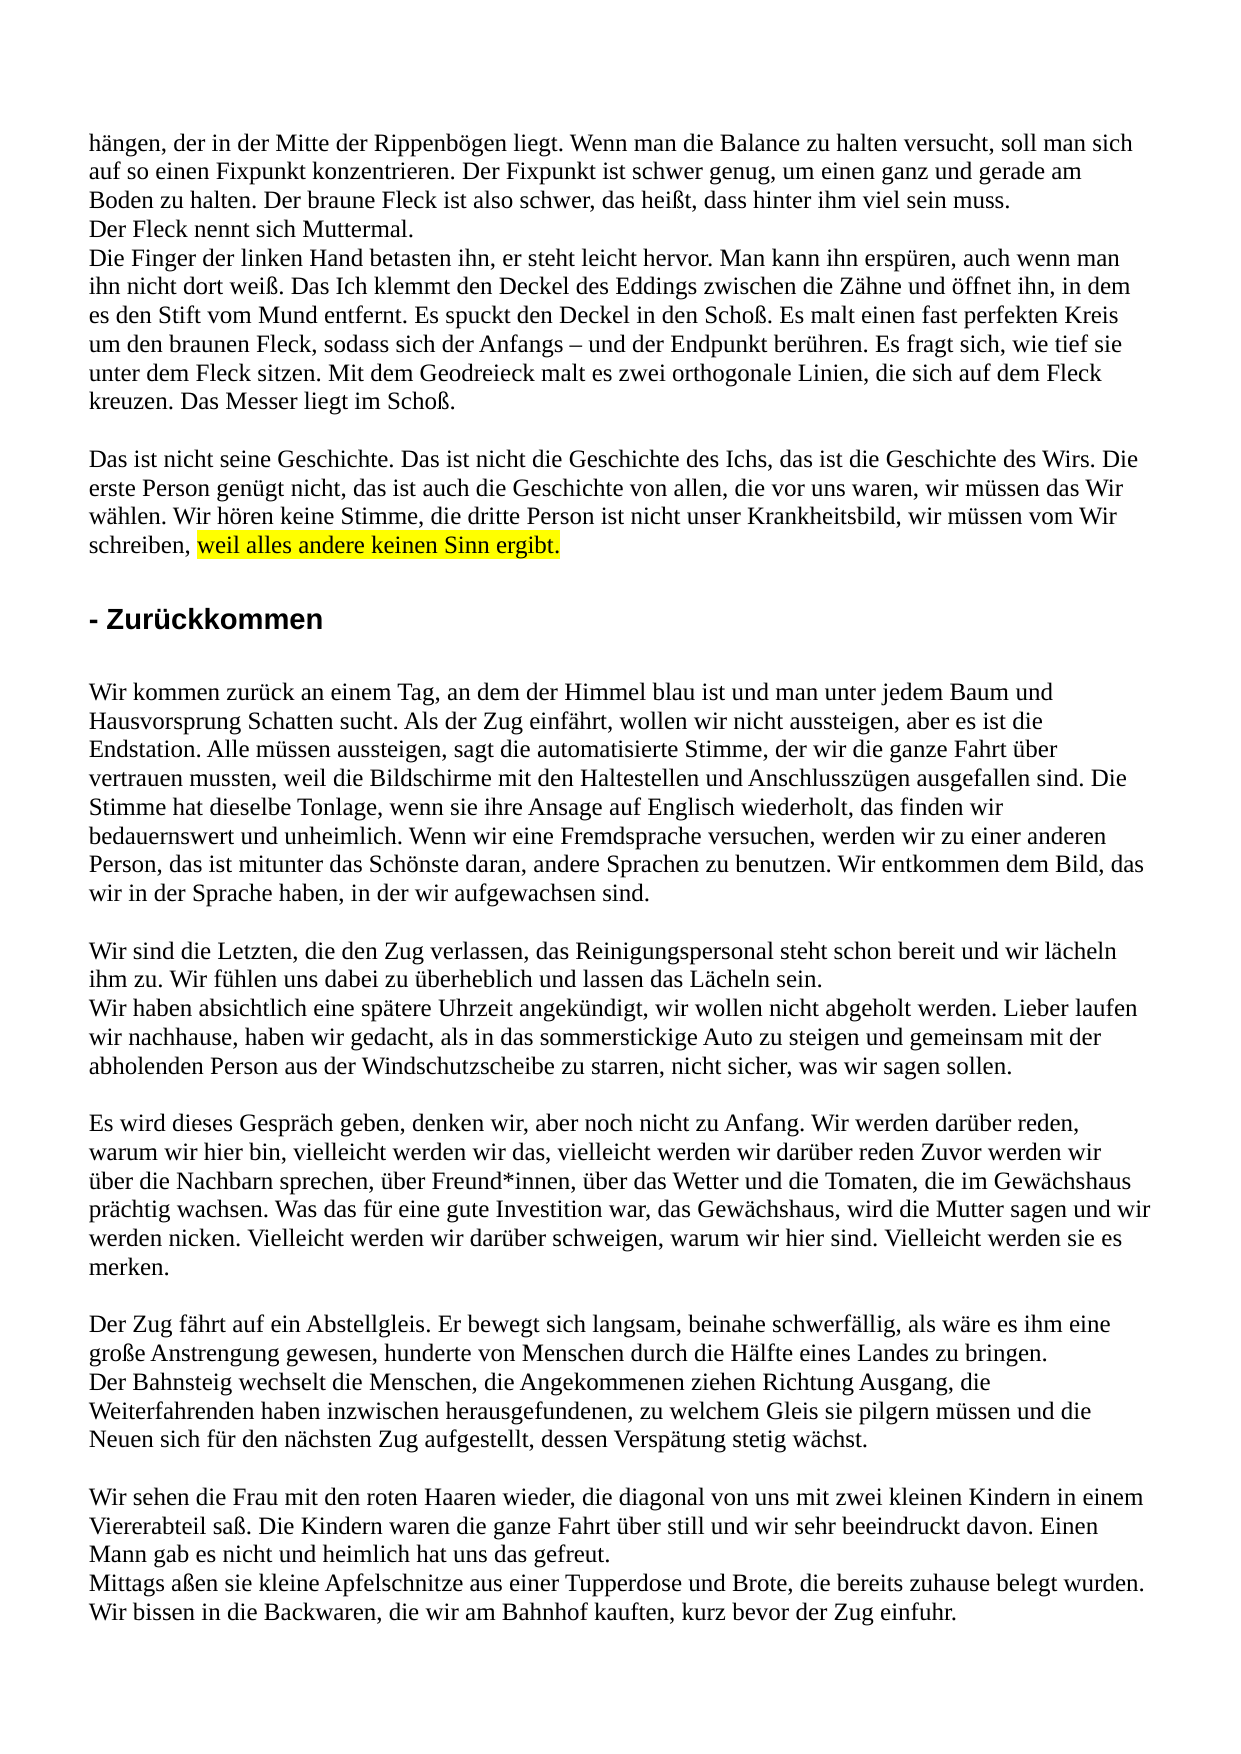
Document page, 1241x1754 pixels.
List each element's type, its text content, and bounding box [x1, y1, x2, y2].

text hängen, der in der Mitte der Rippenbögen liegt. Wenn man die Balance zu halten versucht, soll man sich auf so einen Fixpunkt konzentrieren. Der Fixpunkt ist schwer genug, um einen ganz und gerade am Boden zu halten. Der braune Fleck ist also schwer, das heißt, dass hinter ihm viel sein muss. [88, 128, 1151, 214]
text Das ist nicht seine Geschichte. Das ist nicht die Geschichte des Ichs, das ist die Geschichte des Wirs. Die erste Person genügt nicht, das ist auch die Geschichte von allen, die vor uns waren, wir müssen das Wir wählen. Wir hören keine Stimme, die dritte Person ist nicht unser Krankheitsbild, wir müssen vom Wir schreiben, weil alles andere keinen Sinn ergibt. [88, 444, 1151, 559]
text Es wird dieses Gespräch geben, denken wir, aber noch nicht zu Anfang. Wir werden darüber reden, warum wir hier bin, vielleicht werden wir das, vielleicht werden wir darüber reden Zuvor werden wir über die Nachbarn sprechen, über Freund*innen, über das Wetter und die Tomaten, die im Gewächshaus prächtig wachsen. Was das für eine gute Investition war, das Gewächshaus, wird die Mutter sagen und wir werden nicken. Vielleicht werden wir darüber schweigen, warum wir hier sind. Vielleicht werden sie es merken. [88, 1108, 1151, 1281]
text Die Finger der linken Hand betasten ihn, er steht leicht hervor. Man kann ihn erspüren, auch wenn man ihn nicht dort weiß. Das Ich klemmt den Deckel des Eddings zwischen die Zähne und öffnet ihn, in dem es den Stift vom Mund entfernt. Es spuckt den Deckel in den Schoß. Es malt einen fast perfekten Kreis um den braunen Fleck, sodass sich der Anfangs – und der Endpunkt berühren. Es fragt sich, wie tief sie unter dem Fleck sitzen. Mit dem Geodreieck malt es zwei orthogonale Linien, die sich auf dem Fleck kreuzen. Das Messer liegt im Schoß. [88, 243, 1151, 415]
text Wir haben absichtlich eine spätere Uhrzeit angekündigt, wir wollen nicht abgeholt werden. Lieber laufen wir nachhause, haben wir gedacht, als in das sommerstickige Auto zu steigen und gemeinsam mit der abholenden Person aus der Windschutzscheibe zu starren, nicht sicher, was wir sagen sollen. [88, 993, 1151, 1079]
text Der Zug fährt auf ein Abstellgleis. Er bewegt sich langsam, beinahe schwerfällig, als wäre es ihm eine große Anstrengung gewesen, hunderte von Menschen durch die Hälfte eines Landes zu bringen. [88, 1309, 1151, 1367]
text Der Bahnsteig wechselt die Menschen, die Angekommenen ziehen Richtung Ausgang, die Weiterfahrenden haben inzwischen herausgefundenen, zu welchem Gleis sie pilgern müssen und die Neuen sich für den nächsten Zug aufgestellt, dessen Verspätung stetig wächst. [88, 1367, 1151, 1453]
text Wir kommen zurück an einem Tag, an dem der Himmel blau ist und man unter jedem Baum und Hausvorsprung Schatten sucht. Als der Zug einfährt, wollen wir nicht aussteigen, aber es ist die Endstation. Alle müssen aussteigen, sagt die automatisierte Stimme, der wir die ganze Fahrt über vertrauen mussten, weil die Bildschirme mit den Haltestellen und Anschlusszügen ausgefallen sind. Die Stimme hat dieselbe Tonlage, wenn sie ihre Ansage auf Englisch wiederholt, das finden wir bedauernswert und unheimlich. Wenn wir eine Fremdsprache versuchen, werden wir zu einer anderen Person, das ist mitunter das Schönste daran, andere Sprachen zu benutzen. Wir entkommen dem Bild, das wir in der Sprache haben, in der wir aufgewachsen sind. [88, 677, 1151, 907]
text Wir sind die Letzten, die den Zug verlassen, das Reinigungspersonal steht schon bereit und wir lächeln ihm zu. Wir fühlen uns dabei zu überheblich und lassen das Lächeln sein. [88, 936, 1151, 993]
text Mittags aßen sie kleine Apfelschnitze aus einer Tupperdose und Brote, die bereits zuhause belegt wurden. Wir bissen in die Backwaren, die wir am Bahnhof kauften, kurz bevor der Zug einfuhr. [88, 1568, 1151, 1626]
text Wir sehen die Frau mit den roten Haaren wieder, die diagonal von uns mit zwei kleinen Kindern in einem Viererabteil saß. Die Kindern waren die ganze Fahrt über still und wir sehr beeindruckt davon. Einen Mann gab es nicht und heimlich hat uns das gefreut. [88, 1482, 1151, 1568]
subtitle - Zurückkommen [88, 602, 1151, 636]
text Der Fleck nennt sich Muttermal. [88, 214, 1151, 243]
